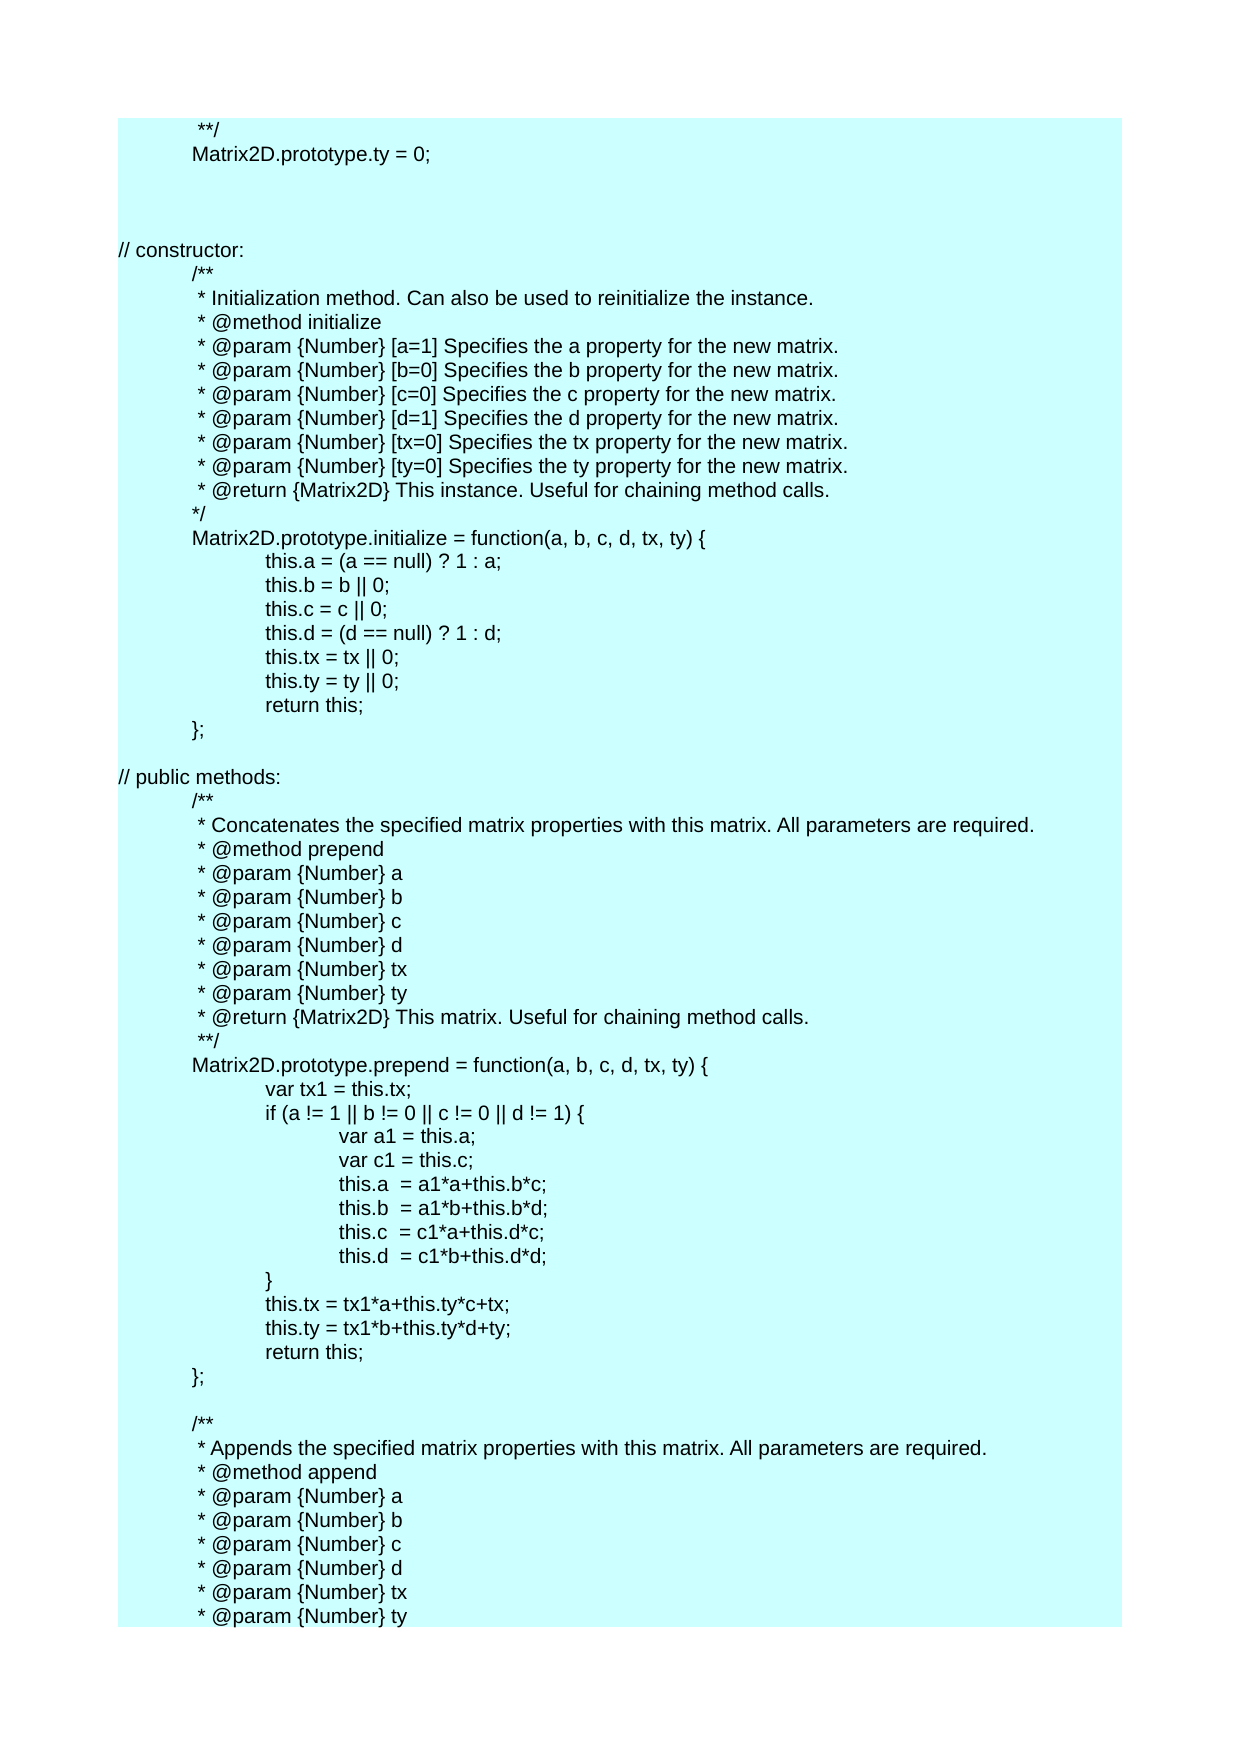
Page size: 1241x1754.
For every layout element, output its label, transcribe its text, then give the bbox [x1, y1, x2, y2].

text **/ Matrix2D.prototype.ty = 0; // constructor: /** * Initialization method. Can also be used to reinitialize the instance. * @method initialize * @param {Number} [a=1] Specifies the a property for the new matrix. * @param {Number} [b=0] Specifies the b property for the new matrix. * @param {Number} [c=0] Specifies the c property for the new matrix. * @param {Number} [d=1] Specifies the d property for the new matrix. * @param {Number} [tx=0] Specifies the tx property for the new matrix. * @param {Number} [ty=0] Specifies the ty property for the new matrix. * @return {Matrix2D} This instance. Useful for chaining method calls. */ Matrix2D.prototype.initialize = function(a, b, c, d, tx, ty) { this.a = (a == null) ? 1 : a; this.b = b || 0; this.c = c || 0; this.d = (d == null) ? 1 : d; this.tx = tx || 0; this.ty = ty || 0; return this; }; // public methods: /** * Concatenates the specified matrix properties with this matrix. All parameters are required. * @method prepend * @param {Number} a * @param {Number} b * @param {Number} c * @param {Number} d * @param {Number} tx * @param {Number} ty * @return {Matrix2D} This matrix. Useful for chaining method calls. **/ Matrix2D.prototype.prepend = function(a, b, c, d, tx, ty) { var tx1 = this.tx; if (a != 1 || b != 0 || c != 0 || d != 1) { var a1 = this.a; var c1 = this.c; this.a = a1*a+this.b*c; this.b = a1*b+this.b*d; this.c = c1*a+this.d*c; this.d = c1*b+this.d*d; } this.tx = tx1*a+this.ty*c+tx; this.ty = tx1*b+this.ty*d+ty; return this; }; /** * Appends the specified matrix properties with this matrix. All parameters are required. * @method append * @param {Number} a * @param {Number} b * @param {Number} c * @param {Number} d * @param {Number} tx * @param {Number} ty [118, 118, 1122, 1627]
